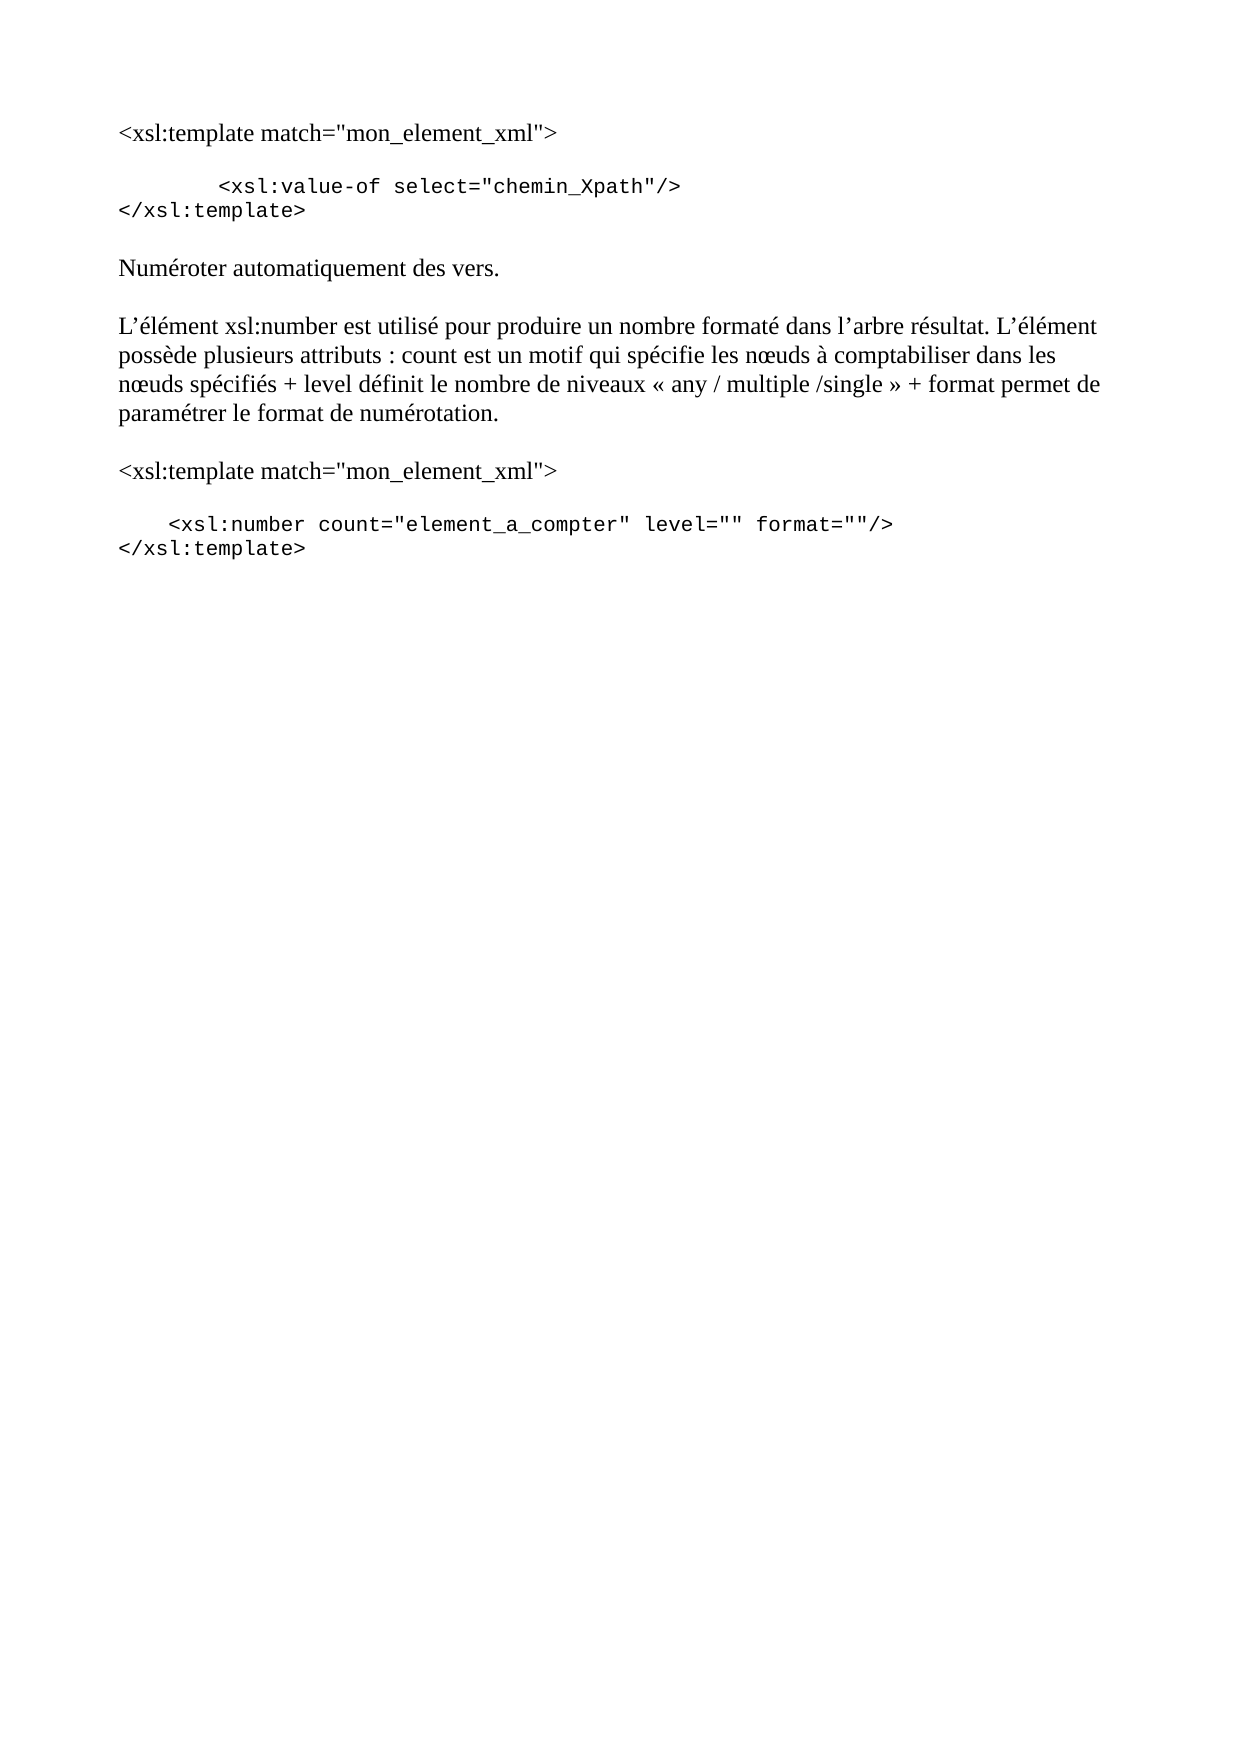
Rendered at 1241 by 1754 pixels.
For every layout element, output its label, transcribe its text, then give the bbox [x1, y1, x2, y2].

text Numéroter automatiquement des vers. [118, 253, 1122, 282]
text L’élément xsl:number est utilisé pour produire un nombre formaté dans l’arbre résultat. L’élément possède plusieurs attributs : count est un motif qui spécifie les nœuds à comptabiliser dans les nœuds spécifiés + level définit le nombre de niveaux « any / multiple /single » + format permet de paramétrer le format de numérotation. [118, 311, 1122, 426]
text <xsl:value-of select="chemin_Xpath"/> [118, 176, 1122, 200]
text <xsl:number count="element_a_compter" level="" format=""/> [118, 514, 1122, 538]
text </xsl:template> [118, 200, 1122, 224]
text <xsl:template match="mon_element_xml"> [118, 118, 1122, 147]
text </xsl:template> [118, 538, 1122, 561]
text <xsl:template match="mon_element_xml"> [118, 456, 1122, 484]
